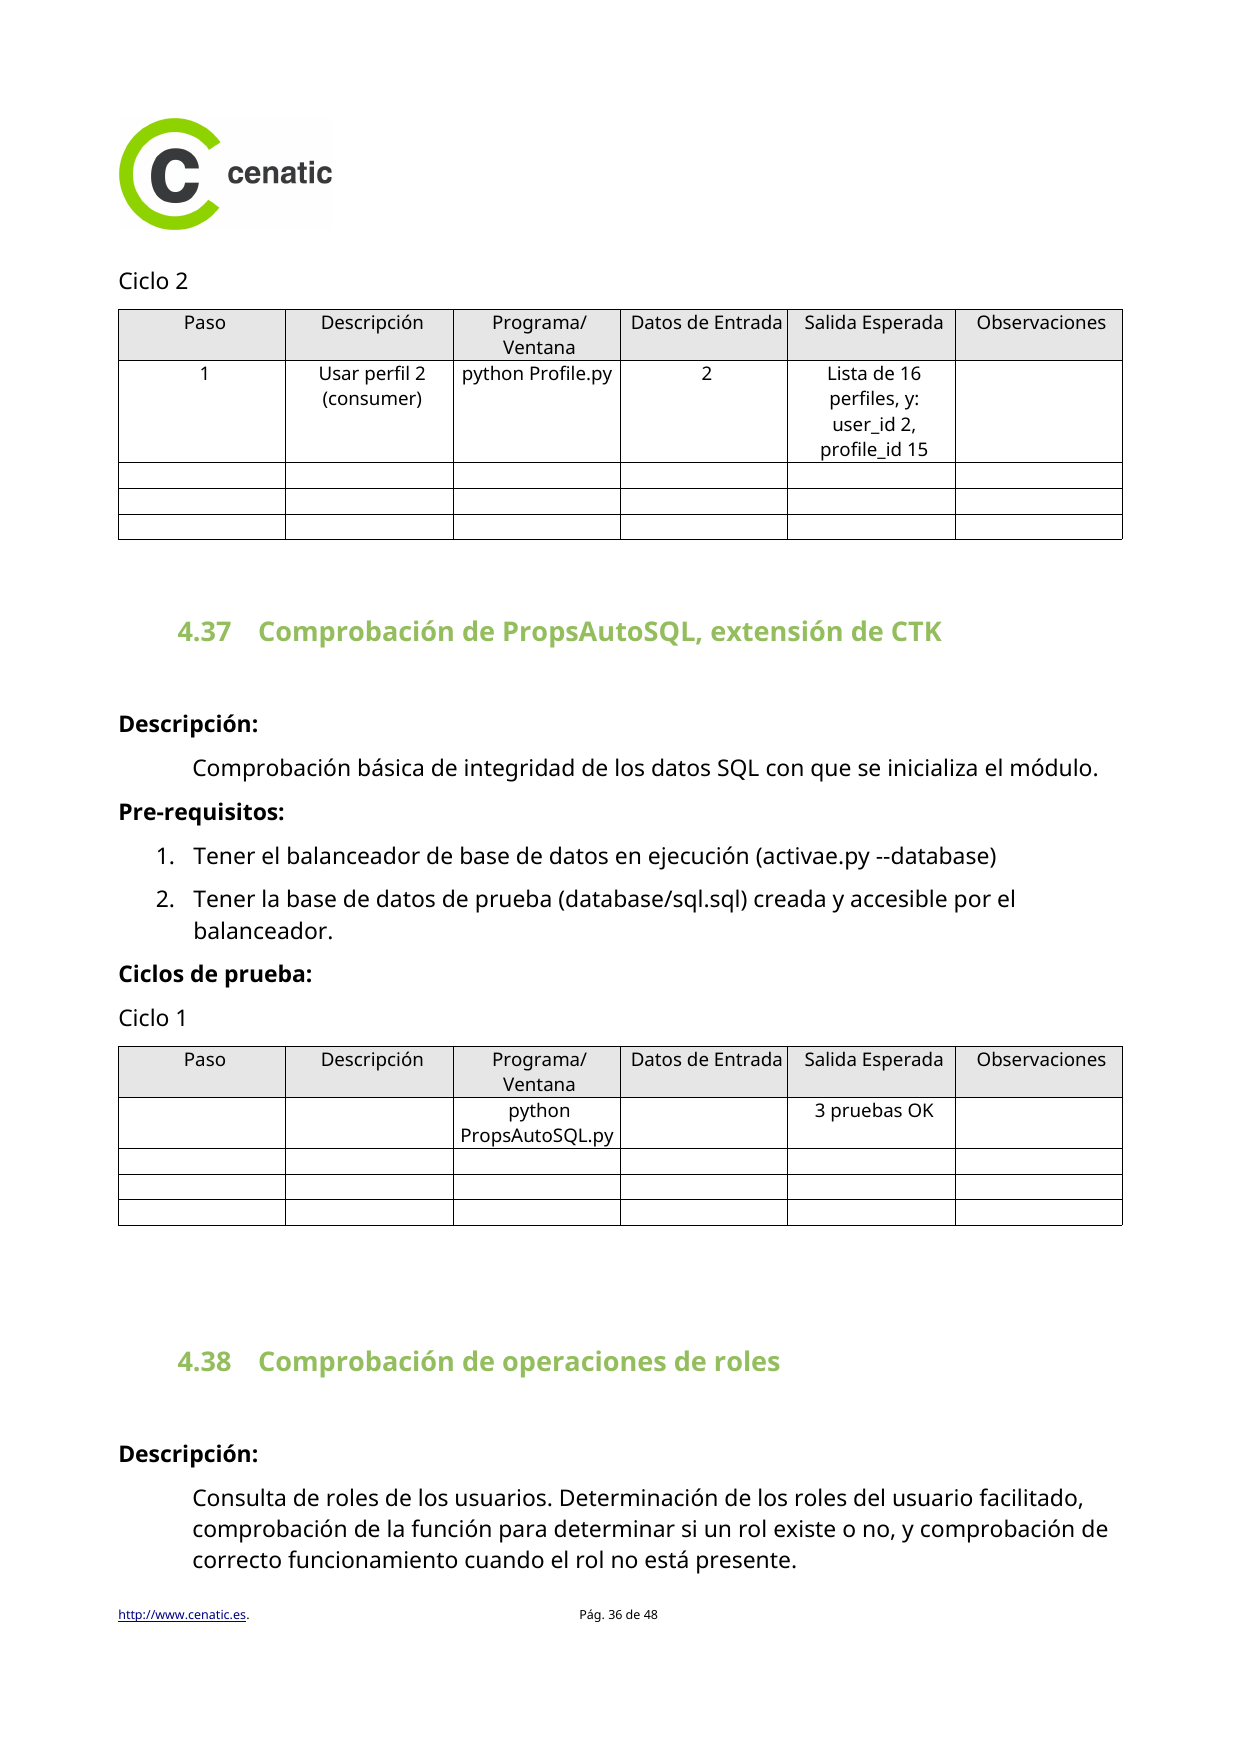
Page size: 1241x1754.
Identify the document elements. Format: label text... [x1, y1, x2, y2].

table_header Datos de Entrada [621, 1047, 787, 1097]
table_cell [621, 1149, 787, 1174]
table_cell [454, 1149, 620, 1174]
table_cell [119, 489, 285, 513]
table_cell [119, 1200, 285, 1225]
list Tener el balanceador de base de datos en ejecución (activae.py --database) [156, 839, 1122, 871]
table_header Salida Esperada [788, 1047, 955, 1097]
table_cell [454, 1200, 620, 1225]
table_cell [286, 1098, 453, 1148]
text Ciclo 2 [118, 265, 1122, 296]
table_cell 3 pruebas OK [788, 1098, 955, 1148]
table_cell 2 [621, 361, 787, 462]
text Descripción: [118, 1438, 1122, 1469]
table_cell [788, 1175, 955, 1199]
table_cell [788, 1149, 955, 1174]
table_cell Usar perfil 2 (consumer) [286, 361, 453, 462]
table_cell [119, 515, 285, 539]
text Pre-requisitos: [118, 796, 1122, 827]
table_cell [788, 1200, 955, 1225]
table_cell [621, 463, 787, 488]
table_cell [454, 489, 620, 513]
table_cell [119, 463, 285, 488]
table_cell [621, 1175, 787, 1199]
table_cell [956, 1175, 1122, 1199]
table_cell python Profile.py [454, 361, 620, 462]
table_cell [788, 515, 955, 539]
subtitle Comprobación de operaciones de roles [118, 1342, 1122, 1379]
table_cell [956, 463, 1122, 488]
table_cell [956, 1098, 1122, 1148]
table_header Descripción [286, 1047, 453, 1097]
table_cell [956, 515, 1122, 539]
table_cell [286, 1175, 453, 1199]
table_cell [956, 489, 1122, 513]
table_cell [956, 361, 1122, 462]
table_cell [119, 1149, 285, 1174]
table_header Paso [119, 310, 285, 360]
table_cell [621, 1098, 787, 1148]
table_cell 1 [119, 361, 285, 462]
table_cell [621, 1200, 787, 1225]
table_cell [119, 1098, 285, 1148]
table_cell [454, 1175, 620, 1199]
table_cell [788, 463, 955, 488]
table_cell [956, 1200, 1122, 1225]
table_cell [788, 489, 955, 513]
table_cell python PropsAutoSQL.py [454, 1098, 620, 1148]
text Comprobación básica de integridad de los datos SQL con que se inicializa el módulo. [192, 752, 1122, 783]
table_header Descripción [286, 310, 453, 360]
table_header Observaciones [956, 310, 1122, 360]
table_cell Lista de 16 perfiles, y: user_id 2, profile_id 15 [788, 361, 955, 462]
table_header Datos de Entrada [621, 310, 787, 360]
table_cell [286, 515, 453, 539]
table_header Salida Esperada [788, 310, 955, 360]
table_header Paso [119, 1047, 285, 1097]
table_cell [286, 489, 453, 513]
subtitle Comprobación de PropsAutoSQL, extensión de CTK [118, 612, 1122, 649]
text Ciclos de prueba: [118, 958, 1122, 989]
table_header Programa/Ventana [454, 1047, 620, 1097]
table_header Observaciones [956, 1047, 1122, 1097]
list Tener la base de datos de prueba (database/sql.sql) creada y accesible por el balanceador. [156, 883, 1122, 946]
picture [119, 118, 332, 230]
table_cell [286, 1200, 453, 1225]
table_cell [621, 489, 787, 513]
table_cell [454, 515, 620, 539]
text Ciclo 1 [118, 1002, 1122, 1033]
table_cell [454, 463, 620, 488]
table_cell [286, 463, 453, 488]
table_cell [286, 1149, 453, 1174]
text Consulta de roles de los usuarios. Determinación de los roles del usuario facilitado, comprobación de la función para determinar si un rol existe o no, y comprobación de correcto funcionamiento cuando el rol no está presente. [192, 1482, 1122, 1576]
text Descripción: [118, 708, 1122, 739]
table_header Programa/Ventana [454, 310, 620, 360]
table_cell [621, 515, 787, 539]
table_cell [956, 1149, 1122, 1174]
table_cell [119, 1175, 285, 1199]
